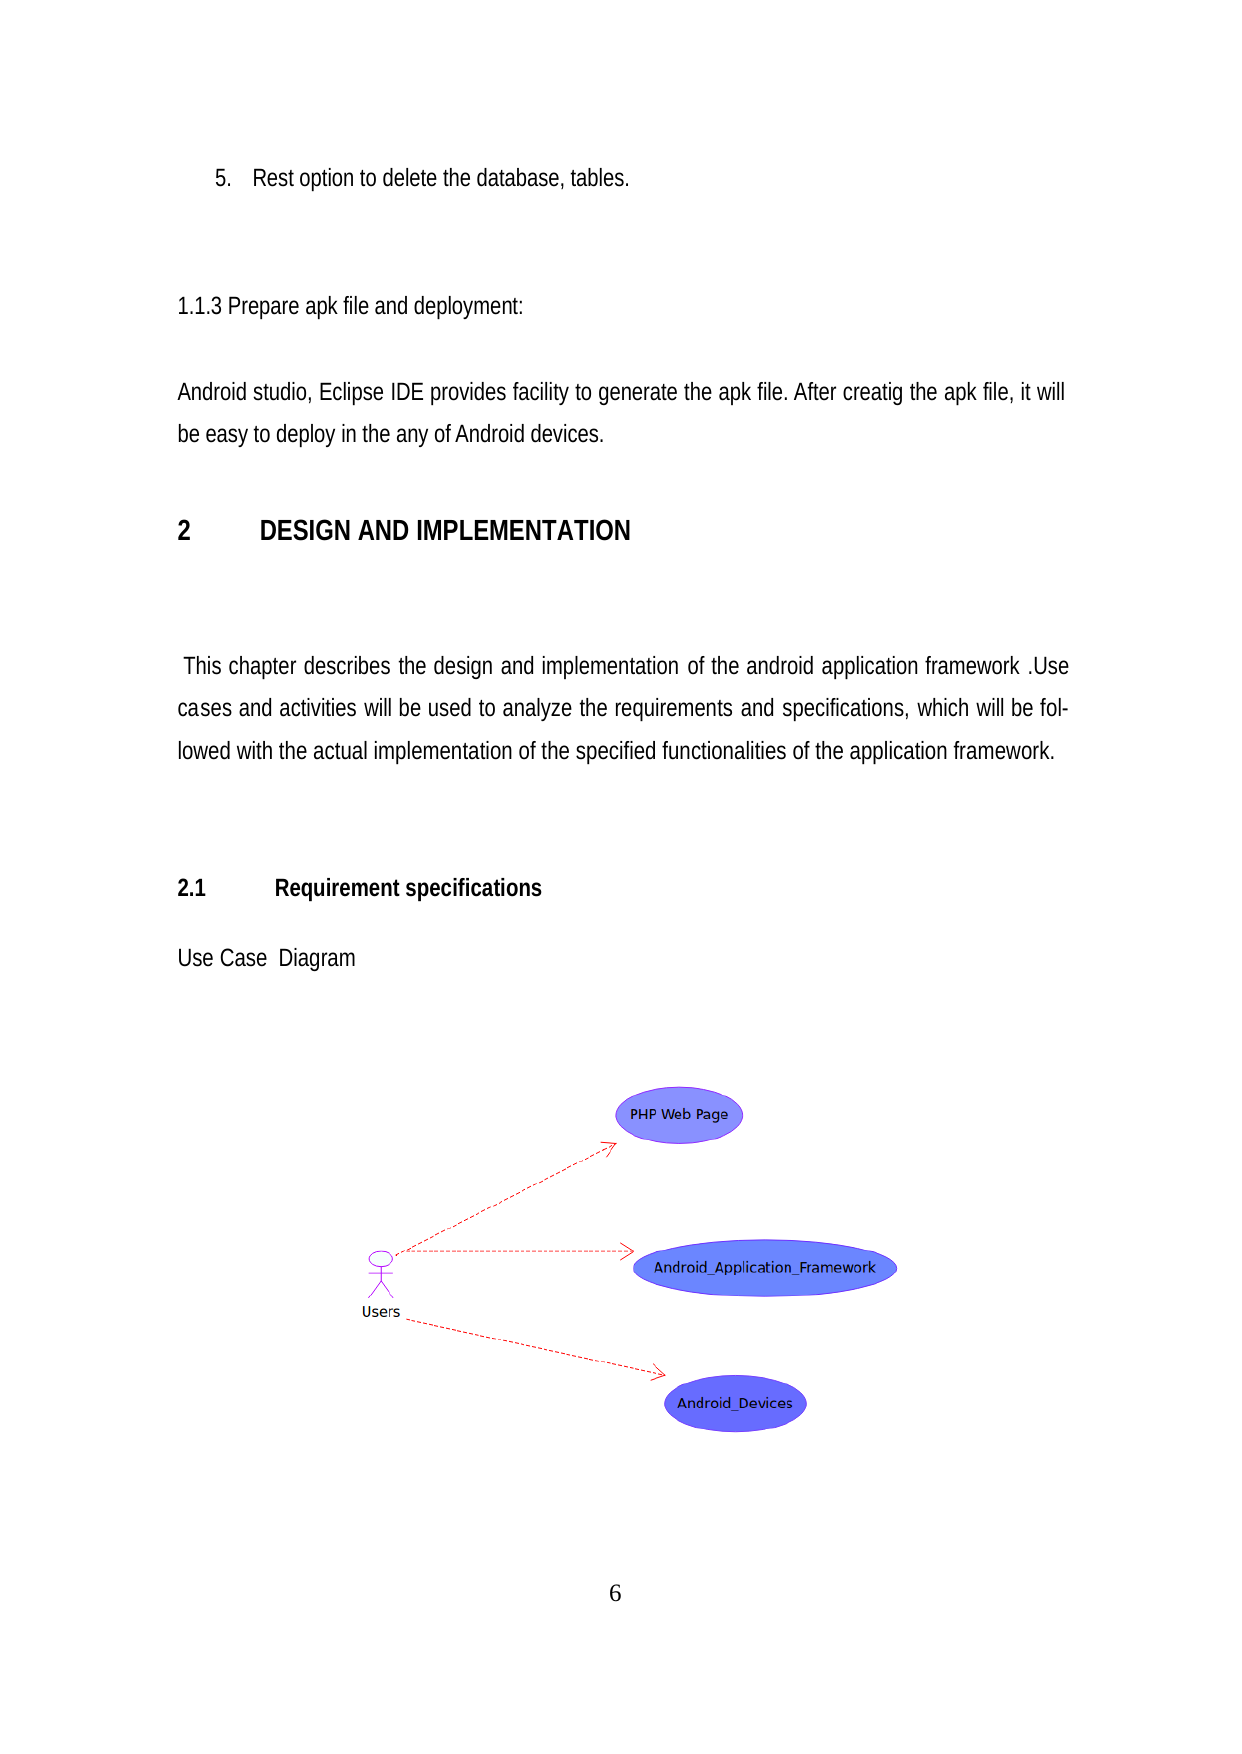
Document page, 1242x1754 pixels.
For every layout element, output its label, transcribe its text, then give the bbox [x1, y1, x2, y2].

text Use Case Diagram [177, 943, 376, 972]
text 1.1.3 Prepare apk file and deployment: [177, 291, 1068, 320]
text 2.1 Requirement specifications [177, 872, 547, 901]
text Android studio, Eclipse IDE provides facility to generate the apk file. After creatig the apk file, it will be easy to deploy in the any of Android devices. [177, 377, 1068, 448]
text 2 DESIGN AND IMPLEMENTATION [177, 513, 638, 546]
picture [279, 985, 965, 1495]
list Rest option to delete the database, tables. [215, 162, 1077, 191]
text This chapter describes the design and implementation of the android application framework .Use cases and activities will be used to analyze the requirements and specifications, which will be fol- lowed with the actual implementation of the specified functionalities of the application framework. [177, 651, 1069, 765]
